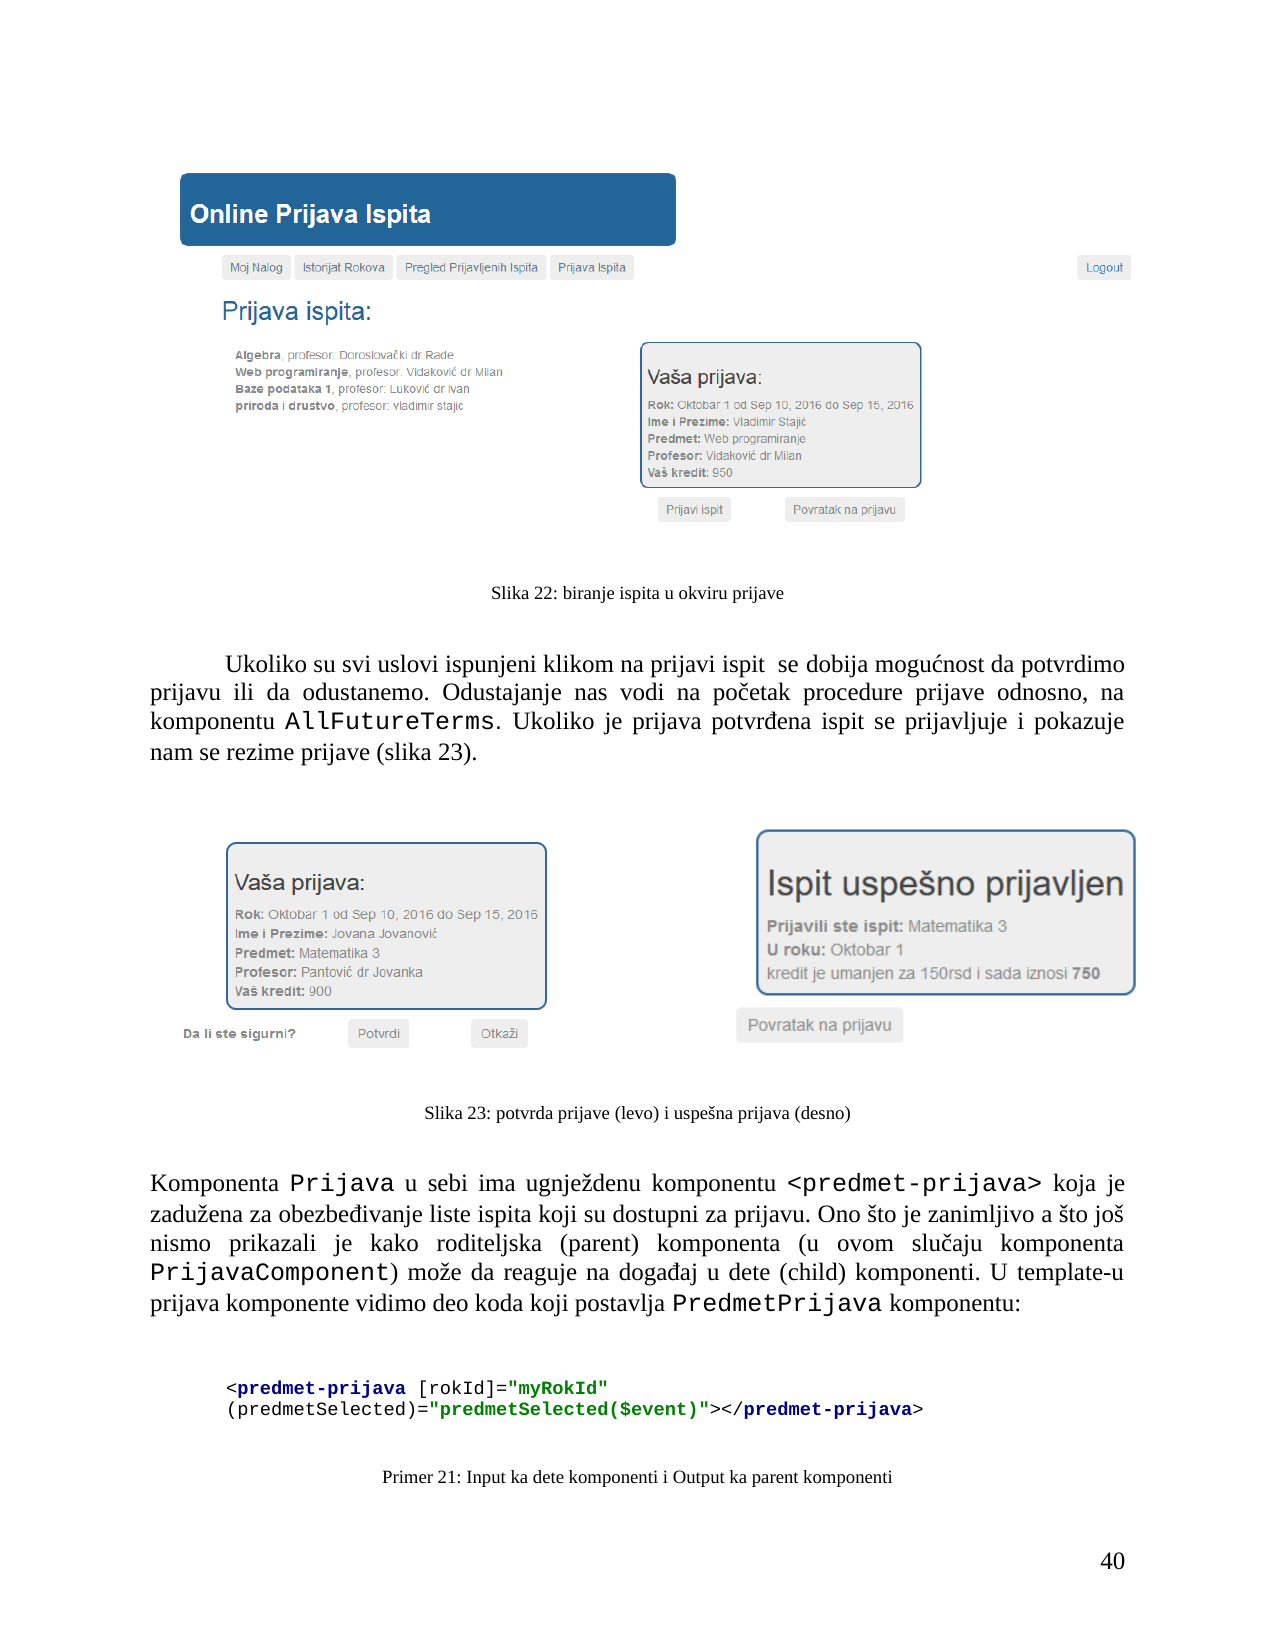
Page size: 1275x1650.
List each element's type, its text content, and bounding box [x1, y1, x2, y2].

text Slika 22: biranje ispita u okviru prijave [150, 582, 1125, 603]
text Slika 23: potvrda prijave (levo) i uspešna prijava (desno) [150, 1102, 1125, 1123]
picture [722, 806, 1170, 1058]
text Komponenta Prijava u sebi ima ugnježdenu komponentu <predmet-prijava> koja je zadužena za obezbeđivanje liste ispita koji su dostupni za prijavu. Ono što je zanimljivo a što još nismo prikazali je kako roditeljska (parent) komponenta (u ovom slučaju komponenta PrijavaComponent) može da reaguje na događaj u dete (child) komponenti. U template-u prijava komponente vidimo deo koda koji postavlja PredmetPrijava komponentu: [150, 1168, 1125, 1319]
text <predmet-prijava [rokId]="myRokId" (predmetSelected)="predmetSelected($event)"></predmet-prijava> [150, 1371, 1125, 1421]
picture [171, 164, 1147, 542]
text Ukoliko su svi uslovi ispunjeni klikom na prijavi ispit se dobija mogućnost da potvrdimo prijavu ili da odustanemo. Odustajanje nas vodi na početak procedure prijave odnosno, na komponentu AllFutureTerms. Ukoliko je prijava potvrđena ispit se prijavljuje i pokazuje nam se rezime prijave (slika 23). [150, 648, 1125, 766]
text Primer 21: Input ka dete komponenti i Output ka parent komponenti [150, 1466, 1125, 1488]
picture [163, 812, 581, 1062]
